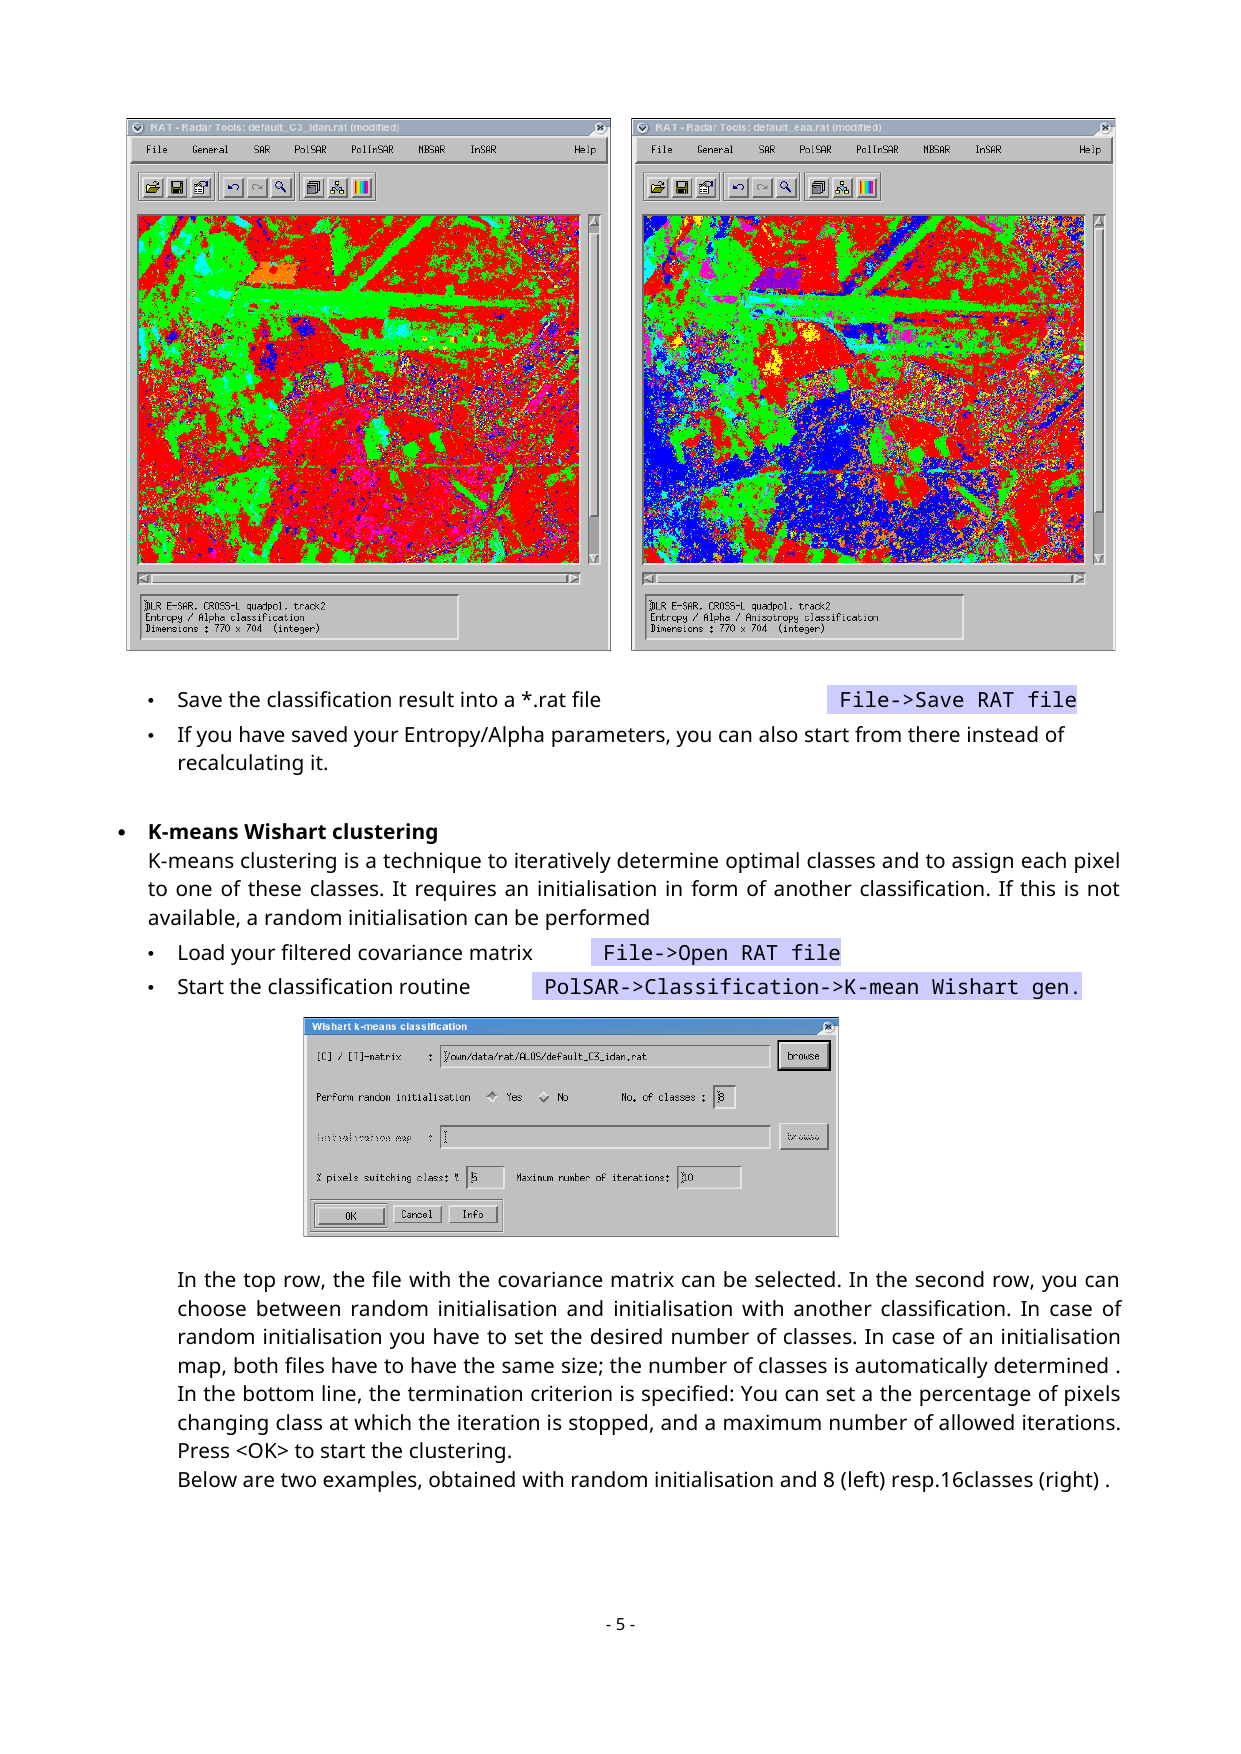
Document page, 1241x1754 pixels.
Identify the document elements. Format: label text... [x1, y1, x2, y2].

list If you have saved your Entropy/Alpha parameters, you can also start from there instead of recalculating it. [148, 720, 1123, 777]
list Start the classification routine PolSAR->Classification->K-mean Wishart gen. In the top row, the file with the covariance matrix can be selected. In the second row, you can choose between random initialisation and initialisation with another classification. In case of random initialisation you have to set the desired number of classes. In case of an initialisation map, both files have to have the same size; the number of classes is automatically determined . In the bottom line, the termination criterion is specified: You can set a the percentage of pixels changing class at which the iteration is stopped, and a maximum number of allowed iterations. Press <OK> to start the clustering. Below are two examples, obtained with random initialisation and 8 (left) resp.16classes (right) . [148, 972, 1123, 1522]
list Load your filtered covariance matrix File->Open RAT file [148, 937, 1123, 966]
list K-means Wishart clustering K-means clustering is a technique to iteratively determine optimal classes and to assign each pixel to one of these classes. It requires an initialisation in form of another classification. If this is not available, a random initialisation can be performed [118, 817, 1123, 931]
picture [126, 118, 611, 651]
picture [303, 1017, 839, 1237]
picture [631, 118, 1116, 651]
list Save the classification result into a *.rat file File->Save RAT file [148, 685, 1123, 714]
